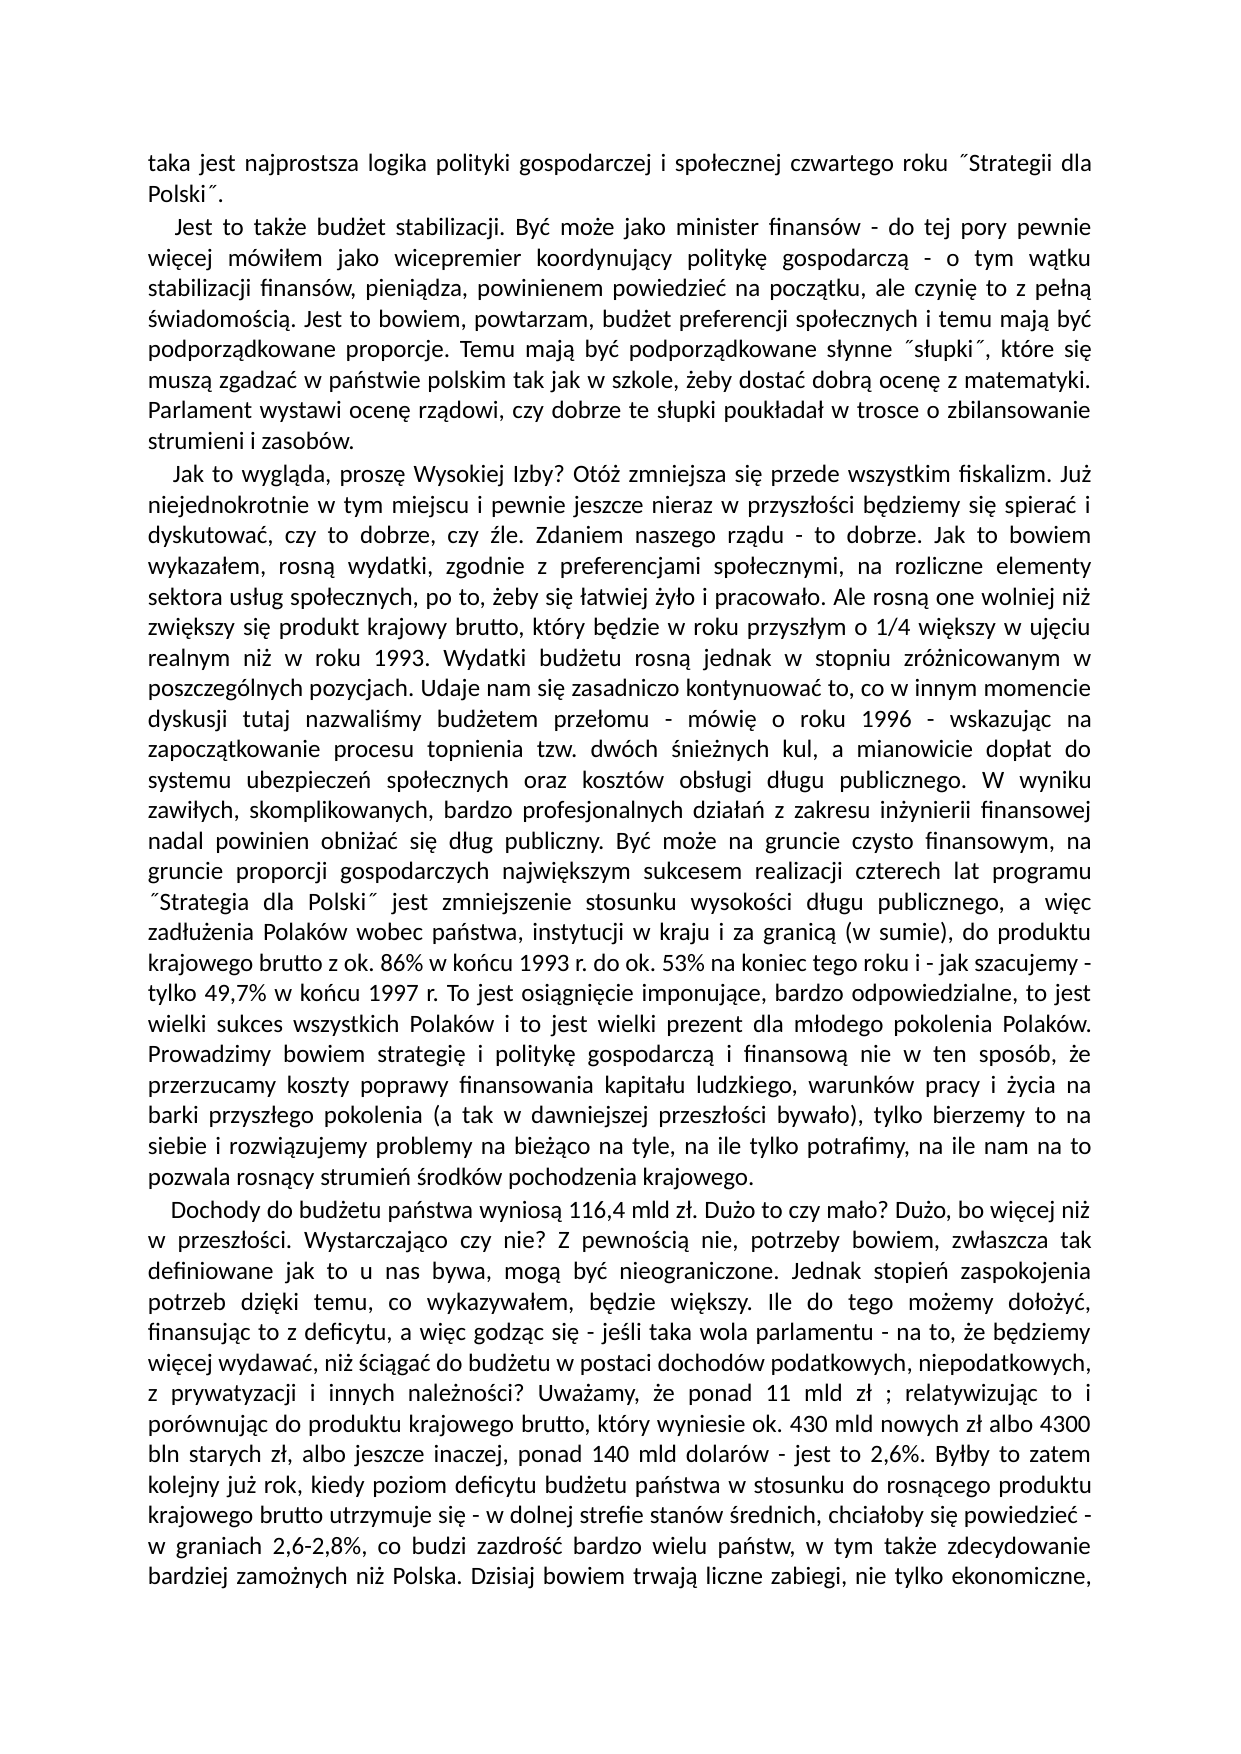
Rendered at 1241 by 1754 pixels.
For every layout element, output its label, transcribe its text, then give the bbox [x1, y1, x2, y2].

text Jest to także budżet stabilizacji. Być może jako minister finansów - do tej pory pewnie więcej mówiłem jako wicepremier koordynujący politykę gospodarczą - o tym wątku stabilizacji finansów, pieniądza, powinienem powiedzieć na początku, ale czynię to z pełną świadomością. Jest to bowiem, powtarzam, budżet preferencji społecznych i temu mają być podporządkowane proporcje. Temu mają być podporządkowane słynne ˝słupki˝, które się muszą zgadzać w państwie polskim tak jak w szkole, żeby dostać dobrą ocenę z matematyki. Parlament wystawi ocenę rządowi, czy dobrze te słupki poukładał w trosce o zbilansowanie strumieni i zasobów. [148, 212, 1093, 456]
text Jak to wygląda, proszę Wysokiej Izby? Otóż zmniejsza się przede wszystkim fiskalizm. Już niejednokrotnie w tym miejscu i pewnie jeszcze nieraz w przyszłości będziemy się spierać i dyskutować, czy to dobrze, czy źle. Zdaniem naszego rządu - to dobrze. Jak to bowiem wykazałem, rosną wydatki, zgodnie z preferencjami społecznymi, na rozliczne elementy sektora usług społecznych, po to, żeby się łatwiej żyło i pracowało. Ale rosną one wolniej niż zwiększy się produkt krajowy brutto, który będzie w roku przyszłym o 1/4 większy w ujęciu realnym niż w roku 1993. Wydatki budżetu rosną jednak w stopniu zróżnicowanym w poszczególnych pozycjach. Udaje nam się zasadniczo kontynuować to, co w innym momencie dyskusji tutaj nazwaliśmy budżetem przełomu - mówię o roku 1996 - wskazując na zapoczątkowanie procesu topnienia tzw. dwóch śnieżnych kul, a mianowicie dopłat do systemu ubezpieczeń społecznych oraz kosztów obsługi długu publicznego. W wyniku zawiłych, skomplikowanych, bardzo profesjonalnych działań z zakresu inżynierii finansowej nadal powinien obniżać się dług publiczny. Być może na gruncie czysto finansowym, na gruncie proporcji gospodarczych największym sukcesem realizacji czterech lat programu ˝Strategia dla Polski˝ jest zmniejszenie stosunku wysokości długu publicznego, a więc zadłużenia Polaków wobec państwa, instytucji w kraju i za granicą (w sumie), do produktu krajowego brutto z ok. 86% w końcu 1993 r. do ok. 53% na koniec tego roku i - jak szacujemy - tylko 49,7% w końcu 1997 r. To jest osiągnięcie imponujące, bardzo odpowiedzialne, to jest wielki sukces wszystkich Polaków i to jest wielki prezent dla młodego pokolenia Polaków. Prowadzimy bowiem strategię i politykę gospodarczą i finansową nie w ten sposób, że przerzucamy koszty poprawy finansowania kapitału ludzkiego, warunków pracy i życia na barki przyszłego pokolenia (a tak w dawniejszej przeszłości bywało), tylko bierzemy to na siebie i rozwiązujemy problemy na bieżąco na tyle, na ile tylko potrafimy, na ile nam na to pozwala rosnący strumień środków pochodzenia krajowego. [148, 459, 1093, 1191]
text Dochody do budżetu państwa wyniosą 116,4 mld zł. Dużo to czy mało? Dużo, bo więcej niż w przeszłości. Wystarczająco czy nie? Z pewnością nie, potrzeby bowiem, zwłaszcza tak definiowane jak to u nas bywa, mogą być nieograniczone. Jednak stopień zaspokojenia potrzeb dzięki temu, co wykazywałem, będzie większy. Ile do tego możemy dołożyć, finansując to z deficytu, a więc godząc się - jeśli taka wola parlamentu - na to, że będziemy więcej wydawać, niż ściągać do budżetu w postaci dochodów podatkowych, niepodatkowych, z prywatyzacji i innych należności? Uważamy, że ponad 11 mld zł ; relatywizując to i porównując do produktu krajowego brutto, który wyniesie ok. 430 mld nowych zł albo 4300 bln starych zł, albo jeszcze inaczej, ponad 140 mld dolarów - jest to 2,6%. Byłby to zatem kolejny już rok, kiedy poziom deficytu budżetu państwa w stosunku do rosnącego produktu krajowego brutto utrzymuje się - w dolnej strefie stanów średnich, chciałoby się powiedzieć - w graniach 2,6-2,8%, co budzi zazdrość bardzo wielu państw, w tym także zdecydowanie bardziej zamożnych niż Polska. Dzisiaj bowiem trwają liczne zabiegi, nie tylko ekonomiczne, [148, 1194, 1093, 1591]
text taka jest najprostsza logika polityki gospodarczej i społecznej czwartego roku ˝Strategii dla Polski˝. [148, 148, 1093, 209]
